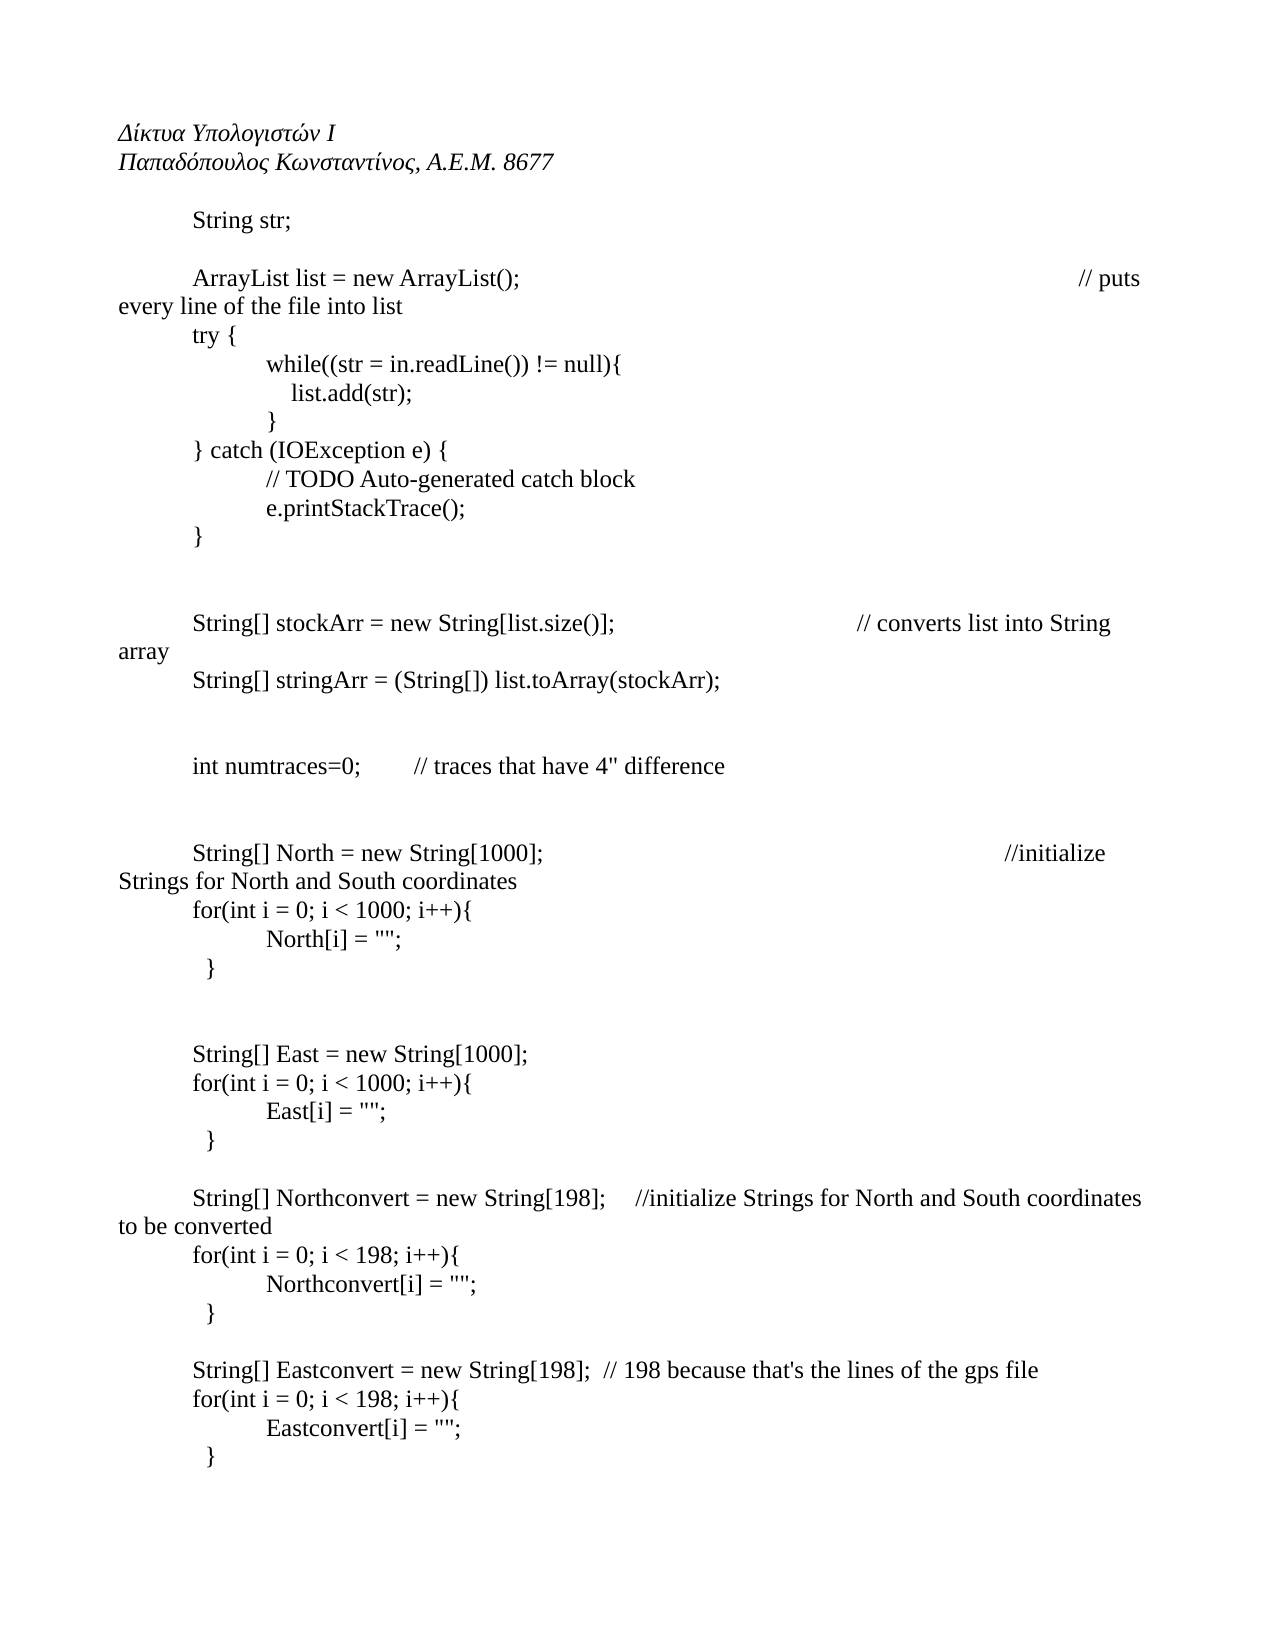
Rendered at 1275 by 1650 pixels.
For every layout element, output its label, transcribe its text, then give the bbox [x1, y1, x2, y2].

text list.add(str); [118, 378, 1157, 406]
text for(int i = 0; i < 1000; i++){ [118, 1068, 1157, 1096]
text String[] Eastconvert = new String[198]; // 198 because that's the lines of the gps file [118, 1355, 1157, 1384]
text for(int i = 0; i < 1000; i++){ [118, 895, 1157, 924]
text } catch (IOException e) { [118, 435, 1157, 464]
text String[] North = new String[1000]; //initialize Strings for North and South coordinates [118, 838, 1157, 895]
text } [118, 1441, 1157, 1470]
text while((str = in.readLine()) != null){ [118, 349, 1157, 378]
text for(int i = 0; i < 198; i++){ [118, 1240, 1157, 1269]
text East[i] = ""; [118, 1096, 1157, 1125]
text int numtraces=0; // traces that have 4" difference [118, 751, 1157, 780]
text String[] Northconvert = new String[198]; //initialize Strings for North and South coordinates to be converted [118, 1183, 1157, 1240]
text String[] stringArr = (String[]) list.toArray(stockArr); [118, 665, 1157, 694]
text } [118, 953, 1157, 981]
text Northconvert[i] = ""; [118, 1269, 1157, 1298]
text String[] stockArr = new String[list.size()]; // converts list into String array [118, 608, 1157, 665]
text for(int i = 0; i < 198; i++){ [118, 1384, 1157, 1413]
text // TODO Auto-generated catch block [118, 464, 1157, 493]
text e.printStackTrace(); [118, 493, 1157, 521]
text North[i] = ""; [118, 924, 1157, 953]
text } [118, 521, 1157, 550]
text } [118, 1298, 1157, 1326]
text ArrayList list = new ArrayList(); // puts every line of the file into list [118, 263, 1157, 320]
text String str; [118, 205, 1157, 234]
text } [118, 1125, 1157, 1154]
text } [118, 406, 1157, 435]
text Eastconvert[i] = ""; [118, 1413, 1157, 1441]
text try { [118, 320, 1157, 349]
text String[] East = new String[1000]; [118, 1039, 1157, 1068]
